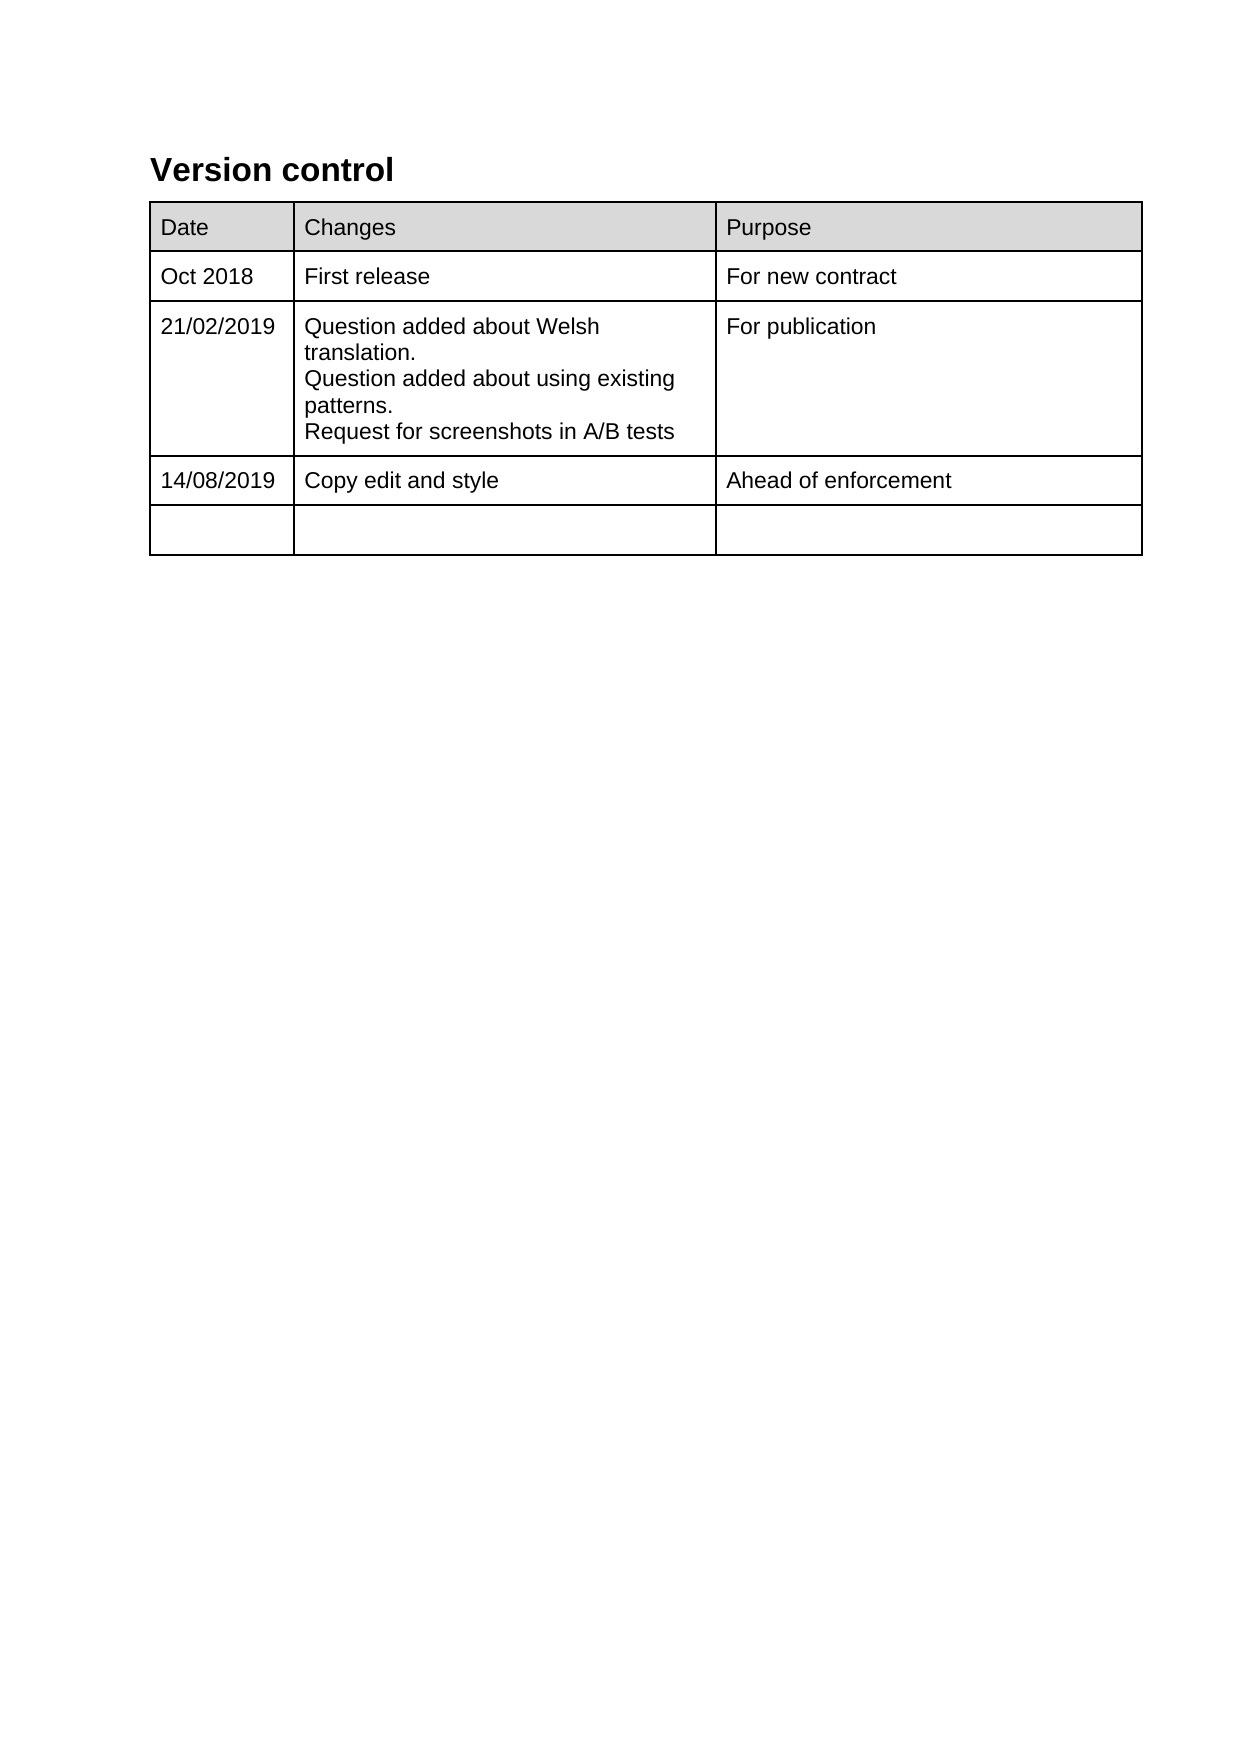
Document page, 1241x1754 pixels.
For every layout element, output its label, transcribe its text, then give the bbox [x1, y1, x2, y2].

table_header Purpose [717, 203, 1141, 250]
table_cell First release [295, 252, 715, 300]
table_header Changes [295, 203, 715, 250]
table_cell For new contract [717, 252, 1141, 300]
table_cell Ahead of enforcement [717, 457, 1141, 504]
table_cell Question added about Welsh translation. Question added about using existing patterns. Request for screenshots in A/B tests [295, 302, 715, 455]
table_cell [717, 506, 1141, 553]
table_header Date [151, 203, 293, 250]
table_cell [295, 506, 715, 553]
subtitle Version control [150, 150, 1090, 188]
table_cell 21/02/2019 [151, 302, 293, 455]
table_cell For publication [717, 302, 1141, 455]
table_cell Copy edit and style [295, 457, 715, 504]
table_cell Oct 2018 [151, 252, 293, 300]
table_cell 14/08/2019 [151, 457, 293, 504]
table_cell [151, 506, 293, 553]
